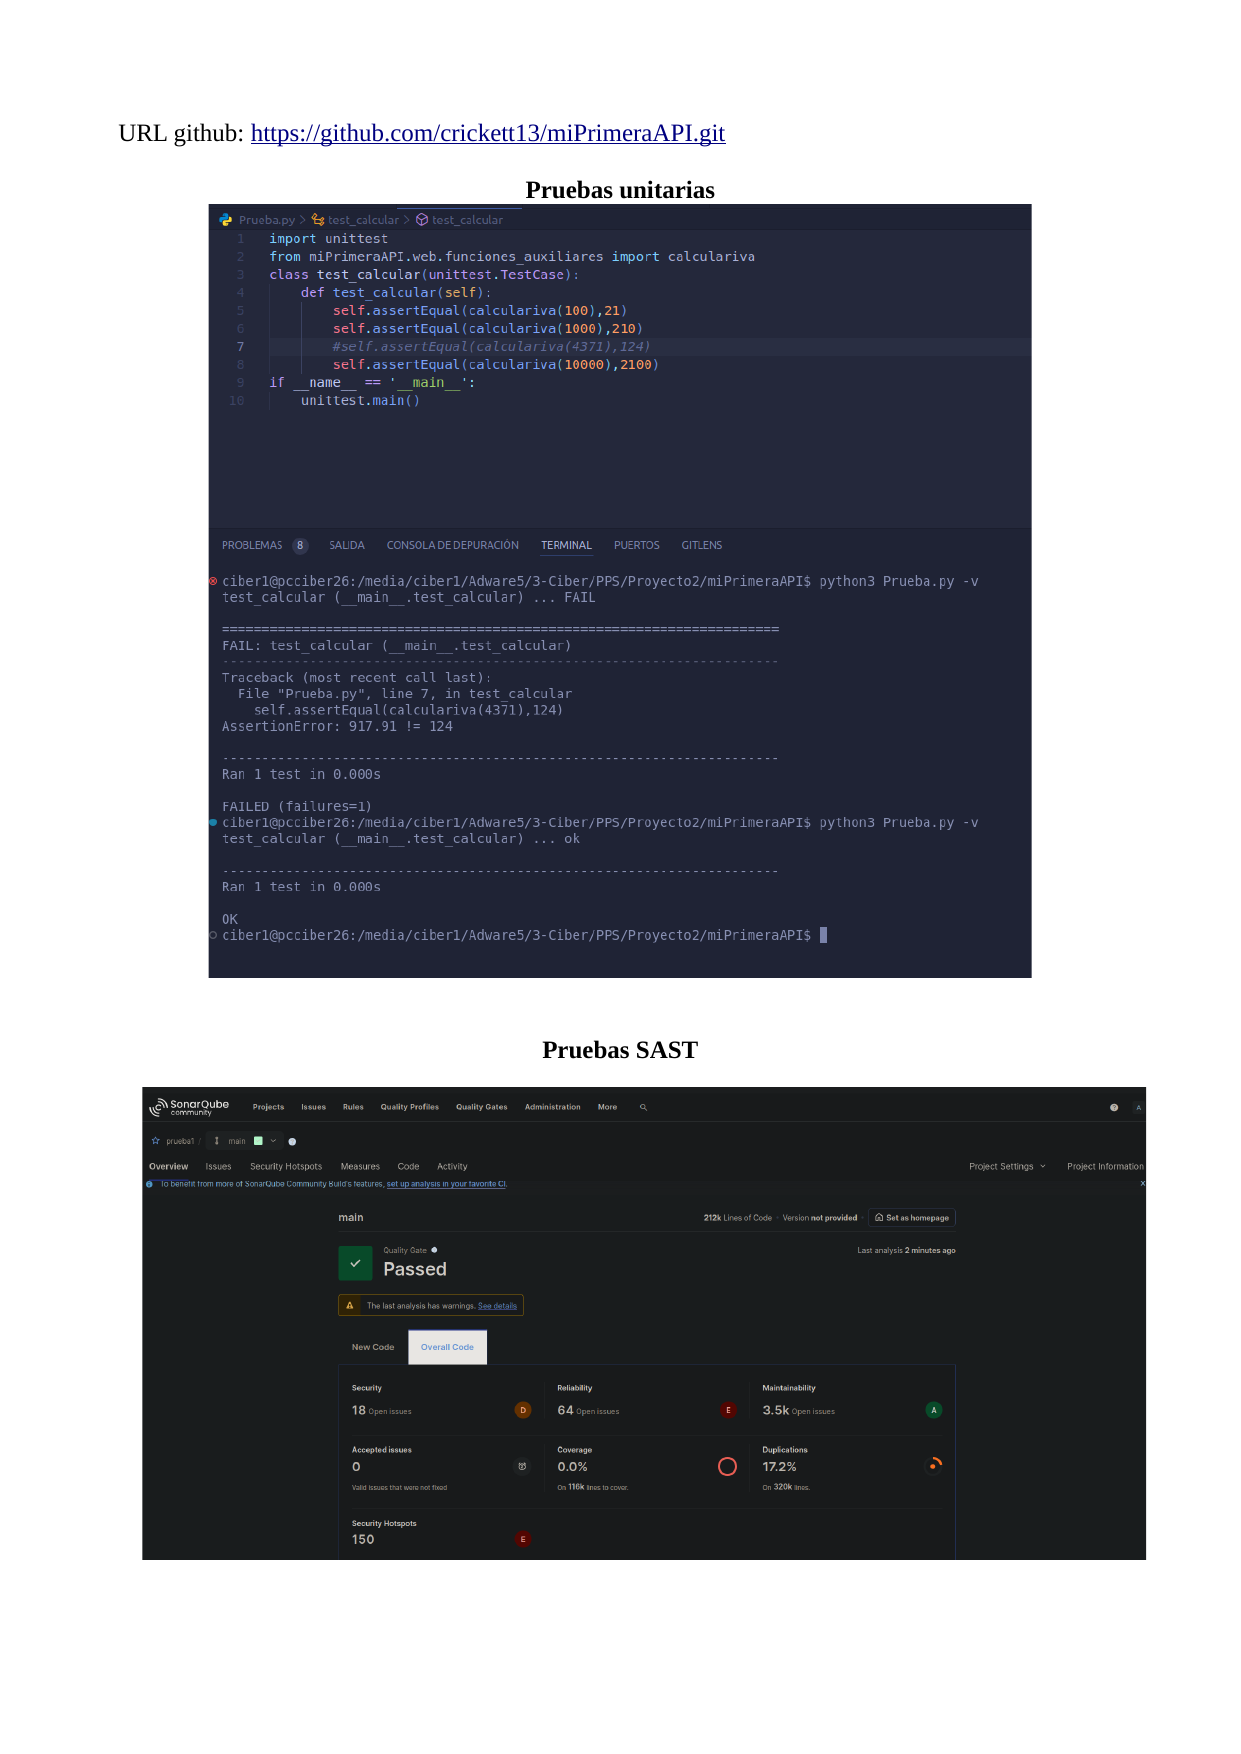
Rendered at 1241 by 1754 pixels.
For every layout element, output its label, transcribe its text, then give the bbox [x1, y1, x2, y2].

text Pruebas unitarias [118, 176, 1122, 204]
text Pruebas SAST [118, 1035, 1122, 1064]
picture [208, 204, 1032, 978]
picture [142, 1087, 1147, 1560]
text URL github: https://github.com/crickett13/miPrimeraAPI.git [118, 118, 1122, 147]
